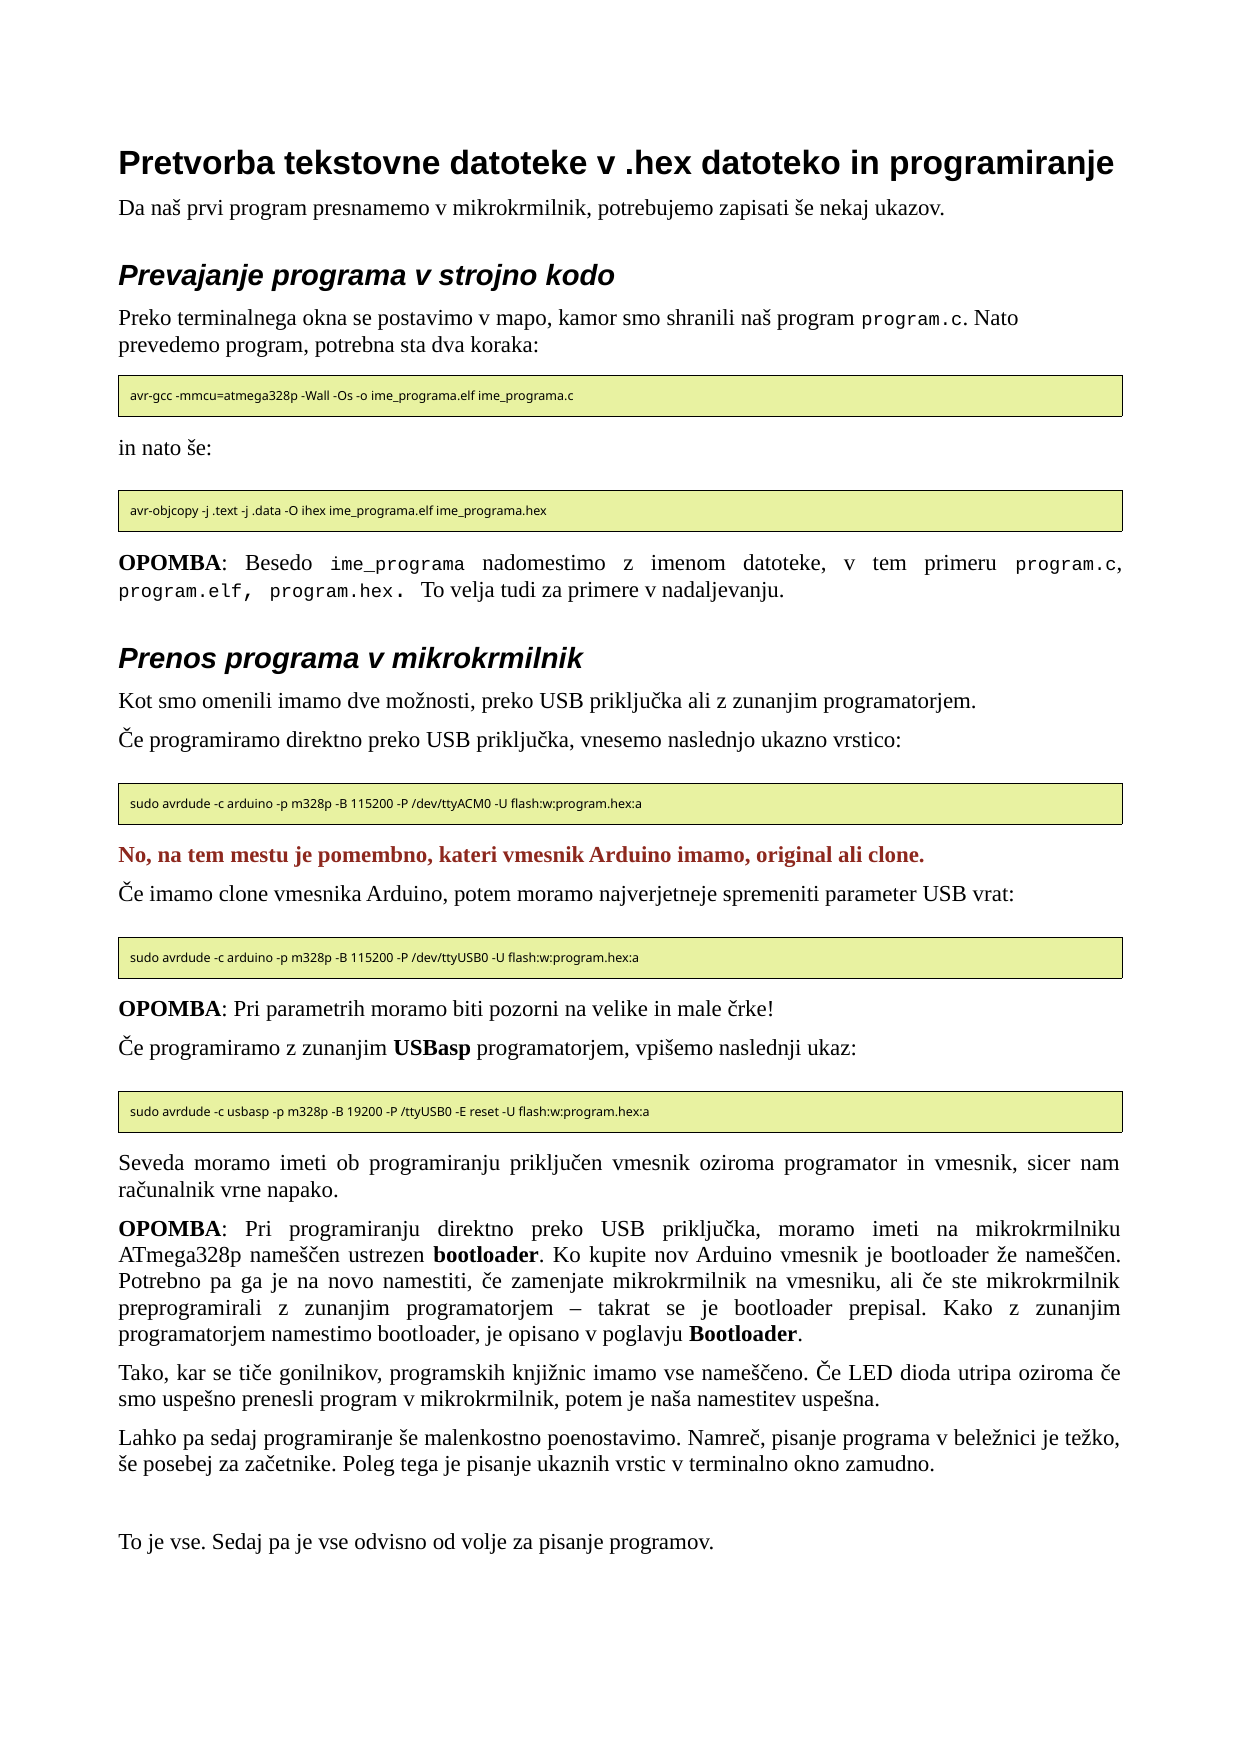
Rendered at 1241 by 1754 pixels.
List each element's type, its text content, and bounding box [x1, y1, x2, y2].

text Preko terminalnega okna se postavimo v mapo, kamor smo shranili naš program program.c. Nato prevedemo program, potrebna sta dva koraka: [118, 304, 1122, 357]
text Tako, kar se tiče gonilnikov, programskih knjižnic imamo vse nameščeno. Če LED dioda utripa oziroma če smo uspešno prenesli program v mikrokrmilnik, potem je naša namestitev uspešna. [118, 1359, 1122, 1412]
text Kot smo omenili imamo dve možnosti, preko USB priključka ali z zunanjim programatorjem. [118, 688, 1122, 714]
text Seveda moramo imeti ob programiranju priključen vmesnik oziroma programator in vmesnik, sicer nam računalnik vrne napako. [118, 1149, 1122, 1202]
text OPOMBA: Pri programiranju direktno preko USB priključka, moramo imeti na mikrokrmilniku ATmega328p nameščen ustrezen bootloader. Ko kupite nov Arduino vmesnik je bootloader že nameščen. Potrebno pa ga je na novo namestiti, če zamenjate mikrokrmilnik na vmesniku, ali če ste mikrokrmilnik preprogramirali z zunanjim programatorjem – takrat se je bootloader prepisal. Kako z zunanjim programatorjem namestimo bootloader, je opisano v poglavju Bootloader. [118, 1215, 1122, 1346]
text in nato še: [118, 434, 1122, 460]
text sudo avrdude -c arduino -p m328p -B 115200 -P /dev/ttyACM0 -U flash:w:program.hex:a [119, 784, 1122, 824]
text sudo avrdude -c arduino -p m328p -B 115200 -P /dev/ttyUSB0 -U flash:w:program.hex:a [119, 938, 1122, 978]
text Če programiramo direktno preko USB priključka, vnesemo naslednjo ukazno vrstico: [118, 726, 1122, 753]
text Da naš prvi program presnamemo v mikrokrmilnik, potrebujemo zapisati še nekaj ukazov. [118, 194, 1122, 221]
text avr-objcopy -j .text -j .data -O ihex ime_programa.elf ime_programa.hex [119, 491, 1122, 531]
text avr-gcc -mmcu=atmega328p -Wall -Os -o ime_programa.elf ime_programa.c [119, 376, 1122, 416]
subtitle Pretvorba tekstovne datoteke v .hex datoteko in programiranje [118, 143, 1122, 182]
text Če imamo clone vmesnika Arduino, potem moramo najverjetneje spremeniti parameter USB vrat: [118, 880, 1122, 907]
text Lahko pa sedaj programiranje še malenkostno poenostavimo. Namreč, pisanje programa v beležnici je težko, še posebej za začetnike. Poleg tega je pisanje ukaznih vrstic v terminalno okno zamudno. [118, 1424, 1122, 1477]
subtitle Prenos programa v mikrokrmilnik [118, 642, 1122, 675]
text Če programiramo z zunanjim USBasp programatorjem, vpišemo naslednji ukaz: [118, 1034, 1122, 1061]
text No, na tem mestu je pomembno, kateri vmesnik Arduino imamo, original ali clone. [118, 842, 1122, 868]
text OPOMBA: Pri parametrih moramo biti pozorni na velike in male črke! [118, 996, 1122, 1022]
text To je vse. Sedaj pa je vse odvisno od volje za pisanje programov. [118, 1528, 1122, 1554]
text OPOMBA: Besedo ime_programa nadomestimo z imenom datoteke, v tem primeru program.c, program.elf, program.hex. To velja tudi za primere v nadaljevanju. [118, 549, 1122, 604]
text sudo avrdude -c usbasp -p m328p -B 19200 -P /ttyUSB0 -E reset -U flash:w:program.hex:a [119, 1092, 1122, 1132]
subtitle Prevajanje programa v strojno kodo [118, 258, 1122, 292]
